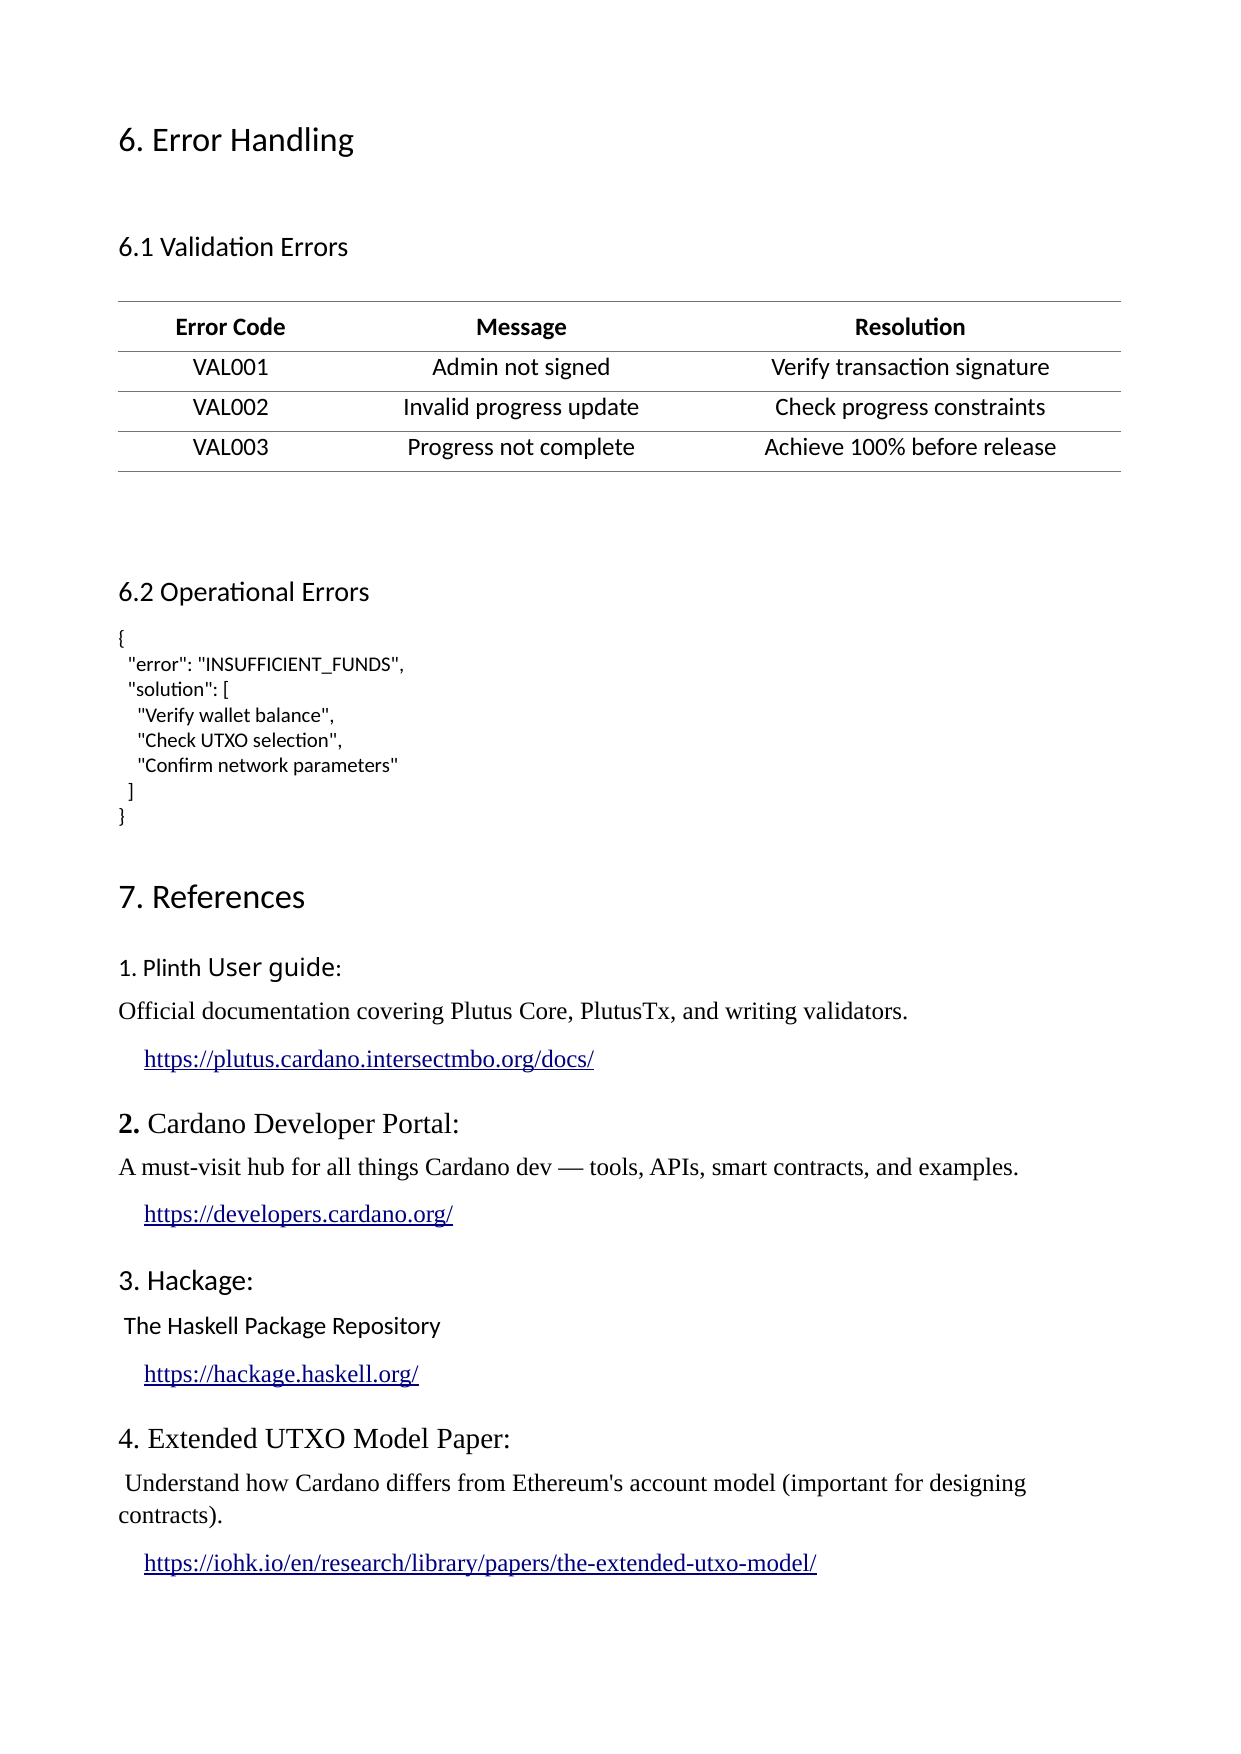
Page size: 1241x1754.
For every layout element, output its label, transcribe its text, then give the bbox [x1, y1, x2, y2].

text 🔗 https://hackage.haskell.org/ [118, 1359, 1122, 1388]
subtitle 1. Plinth User guide: [118, 949, 1122, 983]
text } [118, 803, 1122, 829]
text { [118, 626, 1122, 651]
subtitle 6.1 Validation Errors [118, 229, 1122, 264]
text 🔗 https://developers.cardano.org/ [118, 1199, 1122, 1228]
text "error": "INSUFFICIENT_FUNDS", [118, 651, 1122, 676]
text "Check UTXO selection", [118, 727, 1122, 753]
table_cell Invalid progress update [343, 392, 699, 431]
table_cell Verify transaction signature [699, 352, 1121, 391]
text A must-visit hub for all things Cardano dev — tools, APIs, smart contracts, and examples. [118, 1152, 1122, 1181]
table_header Resolution [699, 302, 1121, 351]
table_cell VAL002 [118, 392, 343, 431]
text "Confirm network parameters" [118, 753, 1122, 778]
table_header Error Code [118, 302, 343, 351]
text "Verify wallet balance", [118, 702, 1122, 727]
text "solution": [ [118, 676, 1122, 702]
subtitle 6. Error Handling [118, 118, 1122, 160]
text The Haskell Package Repository [118, 1310, 1122, 1340]
text Understand how Cardano differs from Ethereum's account model (important for designing contracts). [118, 1468, 1122, 1529]
table_cell Achieve 100% before release [699, 432, 1121, 471]
subtitle 3. Hackage: [118, 1262, 1122, 1297]
table_cell VAL003 [118, 432, 343, 471]
text ] [118, 778, 1122, 803]
table_cell VAL001 [118, 352, 343, 391]
table_cell Admin not signed [343, 352, 699, 391]
text Official documentation covering Plutus Core, PlutusTx, and writing validators. [118, 996, 1122, 1025]
subtitle 2. Cardano Developer Portal: [118, 1106, 1122, 1139]
text 🔗 https://iohk.io/en/research/library/papers/the-extended-utxo-model/ [118, 1548, 1122, 1577]
text 🔗 https://plutus.cardano.intersectmbo.org/docs/ [118, 1044, 1122, 1072]
subtitle 6.2 Operational Errors [118, 574, 1122, 608]
table_header Message [343, 302, 699, 351]
subtitle 7. References [118, 875, 1122, 917]
subtitle 4. Extended UTXO Model Paper: [118, 1422, 1122, 1455]
table_cell Progress not complete [343, 432, 699, 471]
table_cell Check progress constraints [699, 392, 1121, 431]
